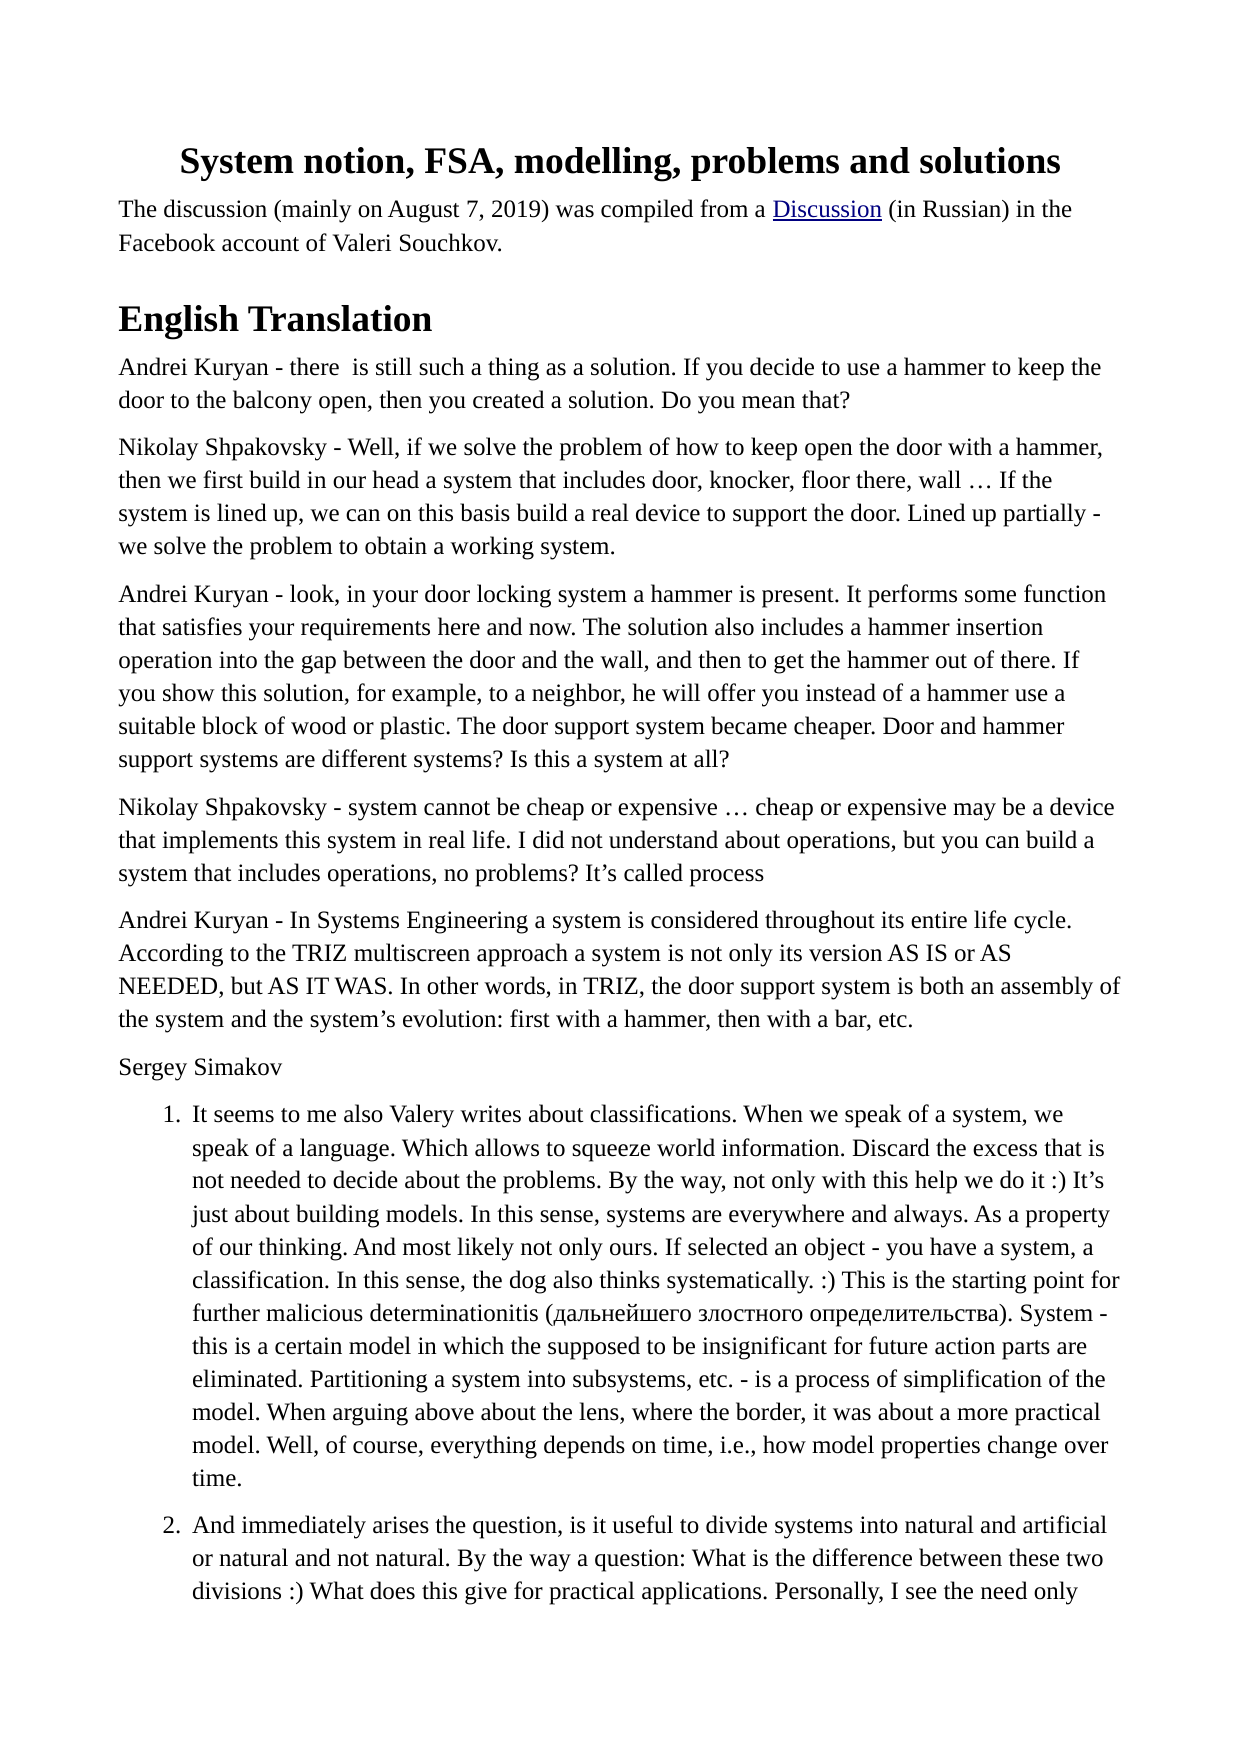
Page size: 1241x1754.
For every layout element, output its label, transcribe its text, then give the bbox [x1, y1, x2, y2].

text Andrei Kuryan - look, in your door locking system a hammer is present. It performs some function that satisfies your requirements here and now. The solution also includes a hammer insertion operation into the gap between the door and the wall, and then to get the hammer out of there. If you show this solution, for example, to a neighbor, he will offer you instead of a hammer use a suitable block of wood or plastic. The door support system became cheaper. Door and hammer support systems are different systems? Is this a system at all? [118, 579, 1122, 773]
text Nikolay Shpakovsky - Well, if we solve the problem of how to keep open the door with a hammer, then we first build in our head a system that includes door, knocker, floor there, wall … If the system is lined up, we can on this basis build a real device to support the door. Lined up partially - we solve the problem to obtain a working system. [118, 432, 1122, 560]
subtitle English Translation [118, 296, 1122, 339]
text The discussion (mainly on August 7, 2019) was compiled from a Discussion (in Russian) in the Facebook account of Valeri Souchkov. [118, 194, 1122, 256]
text Andrei Kuryan - In Systems Engineering a system is considered throughout its entire life cycle. According to the TRIZ multiscreen approach a system is not only its version AS IS or AS NEEDED, but AS IT WAS. In other words, in TRIZ, the door support system is both an assembly of the system and the system’s evolution: first with a hammer, then with a bar, etc. [118, 905, 1122, 1033]
list And immediately arises the question, is it useful to divide systems into natural and artificial or natural and not natural. By the way a question: What is the difference between these two divisions :) What does this give for practical applications. Personally, I see the need only [162, 1510, 1122, 1605]
subtitle System notion, FSA, modelling, problems and solutions [118, 139, 1122, 182]
text Andrei Kuryan - there is still such a thing as a solution. If you decide to use a hammer to keep the door to the balcony open, then you created a solution. Do you mean that? [118, 352, 1122, 413]
text Nikolay Shpakovsky - system cannot be cheap or expensive … cheap or expensive may be a device that implements this system in real life. I did not understand about operations, but you can build a system that includes operations, no problems? It’s called process [118, 792, 1122, 886]
list It seems to me also Valery writes about classifications. When we speak of a system, we speak of a language. Which allows to squeeze world information. Discard the excess that is not needed to decide about the problems. By the way, not only with this help we do it :) It’s just about building models. In this sense, systems are everywhere and always. As a property of our thinking. And most likely not only ours. If selected an object - you have a system, a classification. In this sense, the dog also thinks systematically. :) This is the starting point for further malicious determinationitis (дальнейшего злостного определительства). System - this is a certain model in which the supposed to be insignificant for future action parts are eliminated. Partitioning a system into subsystems, etc. - is a process of simplification of the model. When arguing above about the lens, where the border, it was about a more practical model. Well, of course, everything depends on time, i.e., how model properties change over time. [162, 1099, 1122, 1492]
text Sergey Simakov [118, 1052, 1122, 1081]
